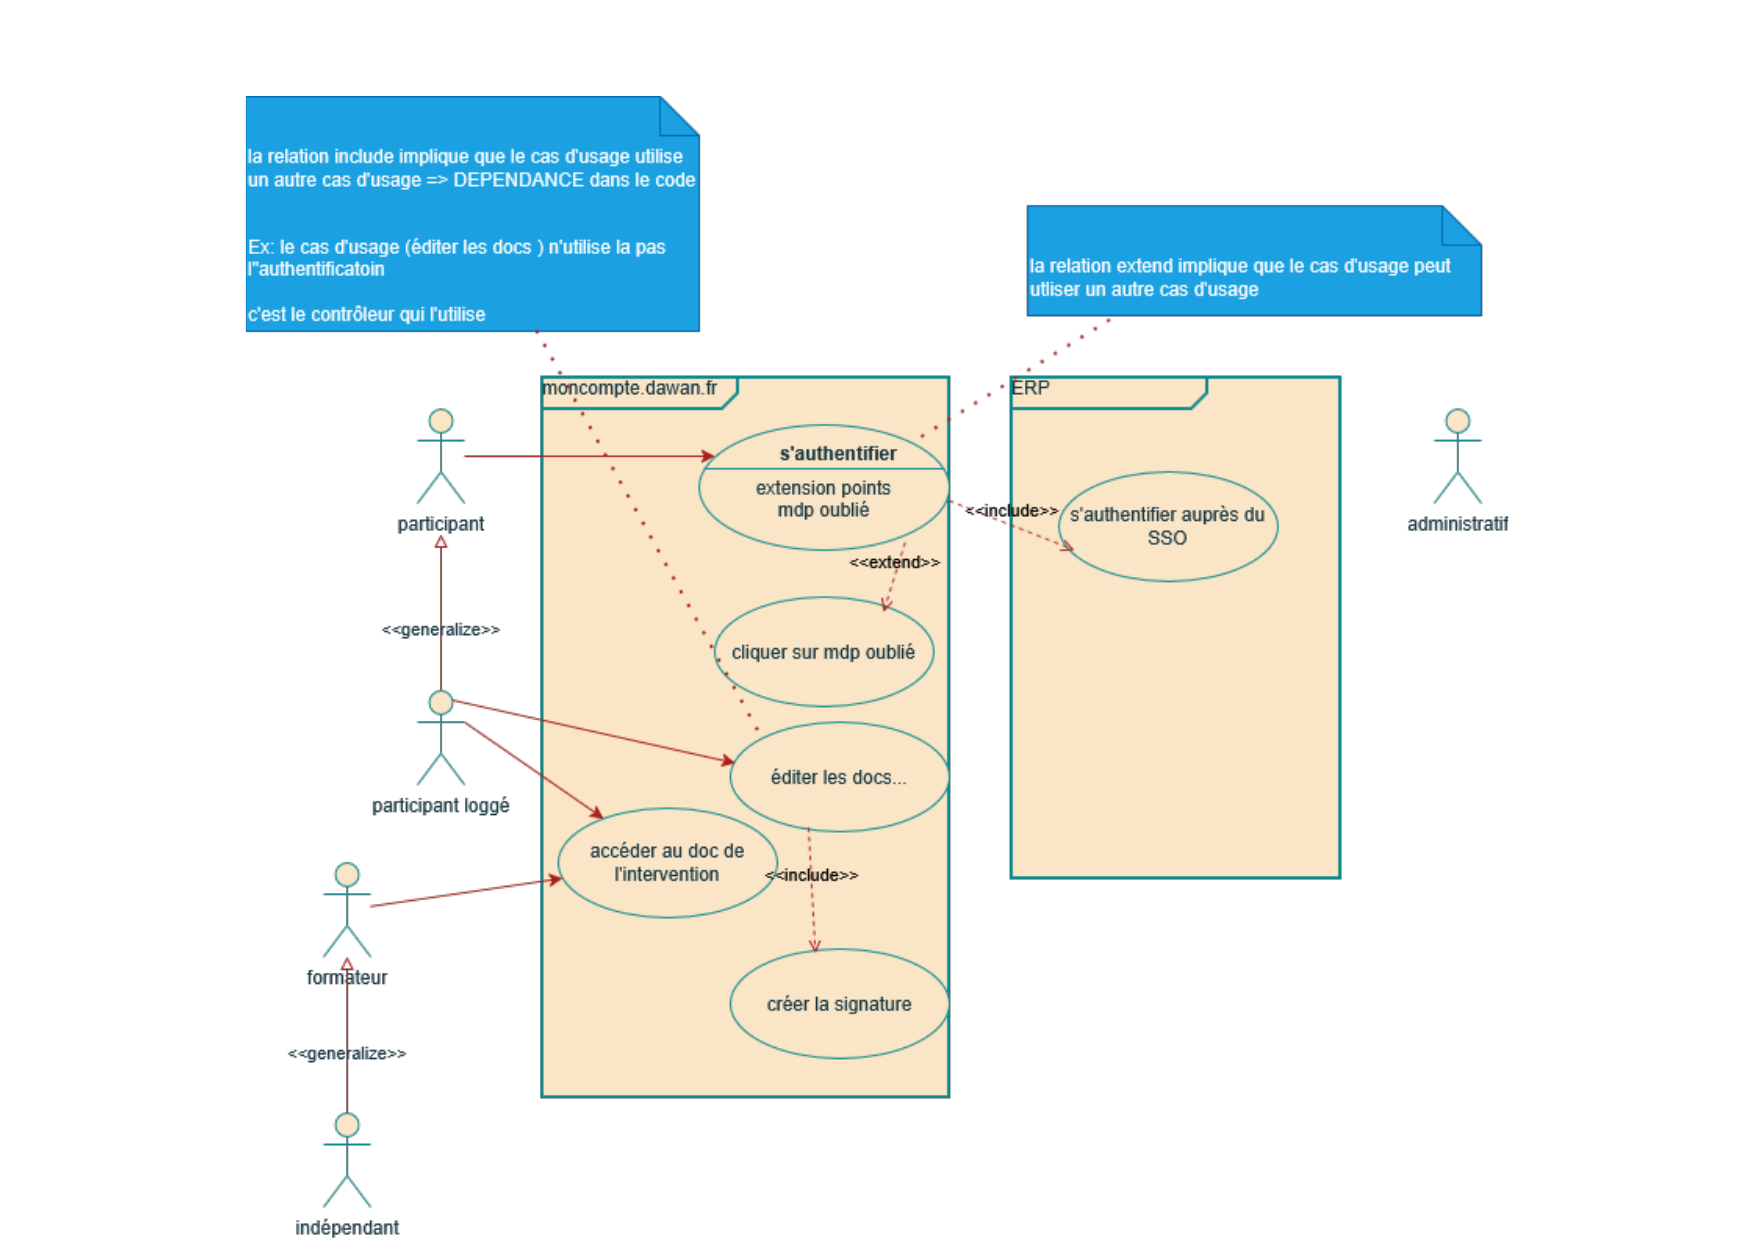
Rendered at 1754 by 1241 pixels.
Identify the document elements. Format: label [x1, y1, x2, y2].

picture [245, 96, 1509, 1241]
